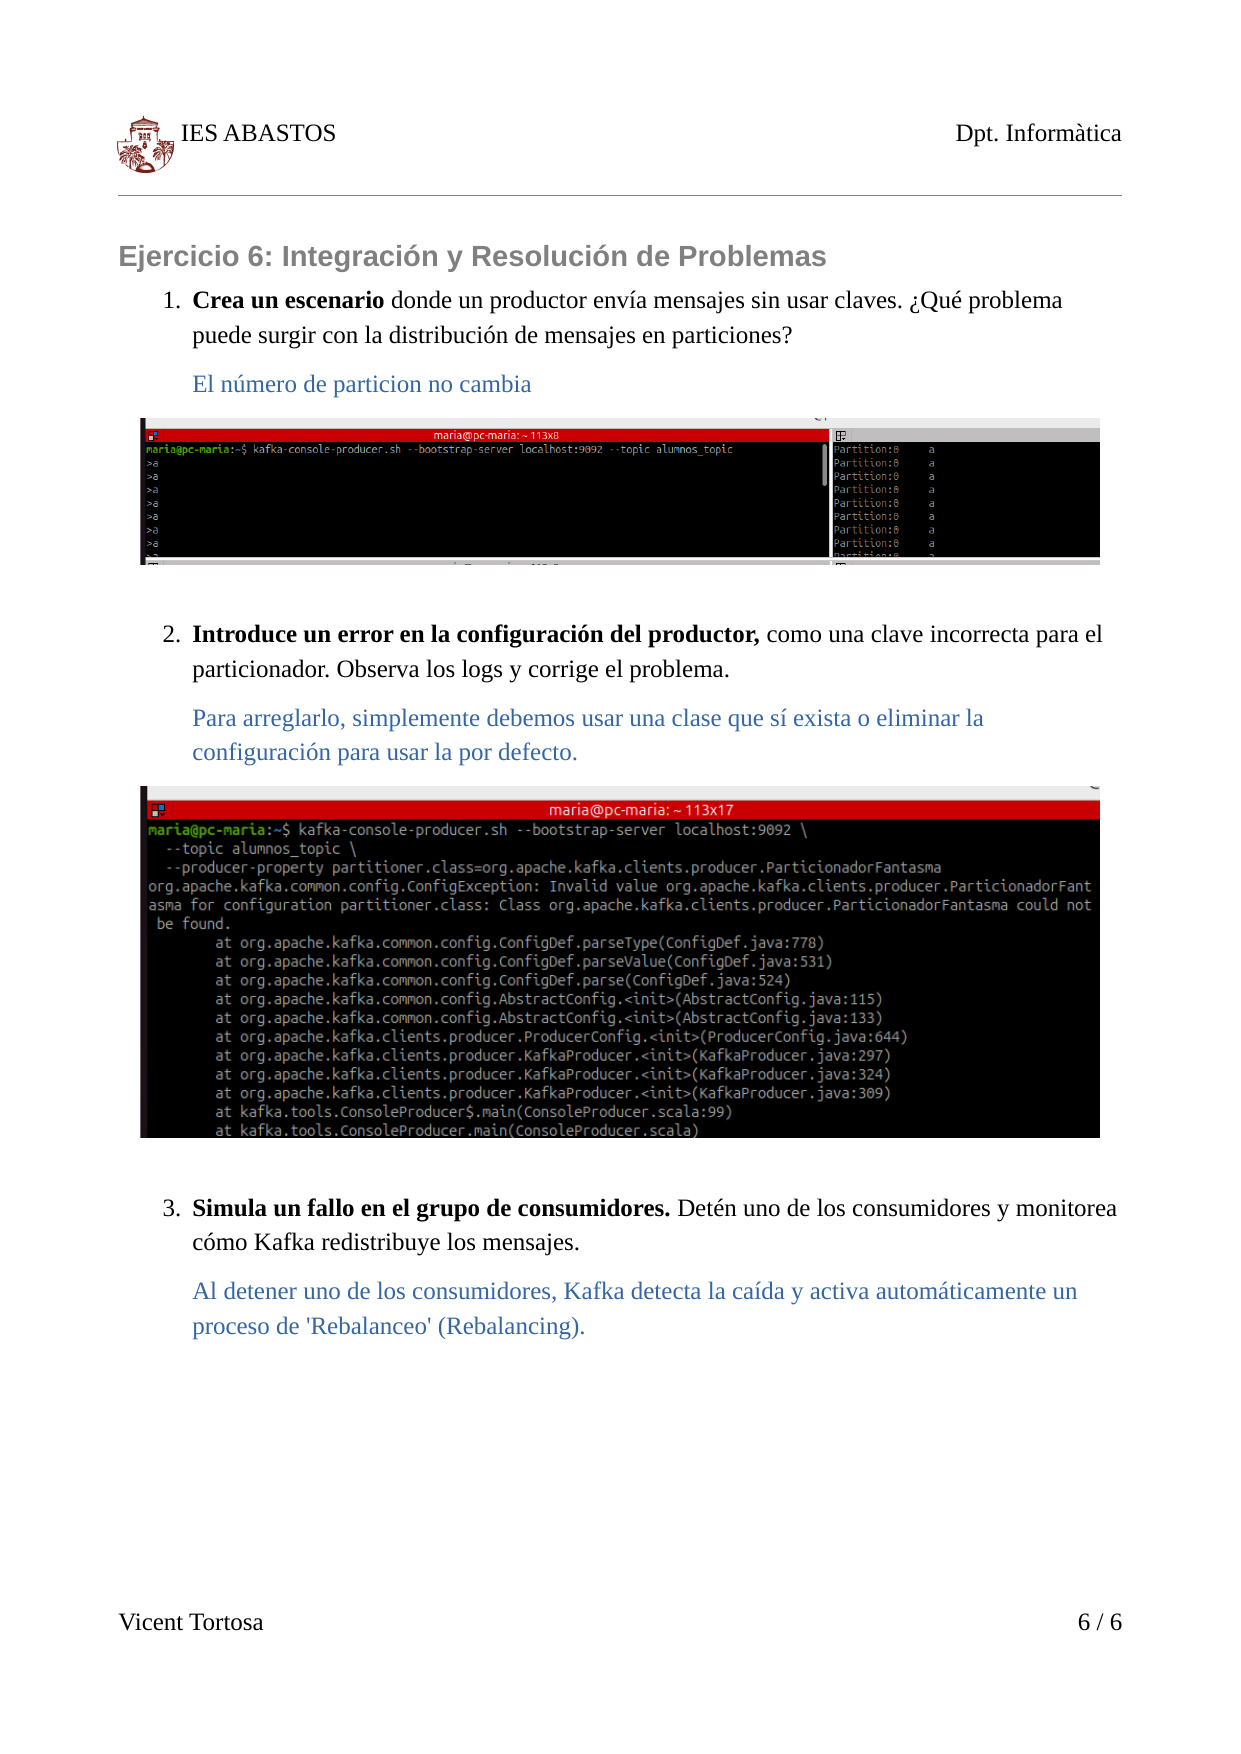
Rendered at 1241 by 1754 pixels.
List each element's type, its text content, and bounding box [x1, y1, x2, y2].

list Al detener uno de los consumidores, Kafka detecta la caída y activa automáticamente un proceso de 'Rebalanceo' (Rebalancing). [162, 1276, 1122, 1339]
list Simula un fallo en el grupo de consumidores. Detén uno de los consumidores y monitorea cómo Kafka redistribuye los mensajes. [162, 1193, 1122, 1256]
picture [140, 786, 1100, 1138]
list Introduce un error en la configuración del productor, como una clave incorrecta para el particionador. Observa los logs y corrige el problema. [162, 619, 1122, 683]
list Para arreglarlo, simplemente debemos usar una clase que sí exista o eliminar la configuración para usar la por defecto. [162, 703, 1122, 766]
picture [140, 418, 1100, 565]
list Crea un escenario donde un productor envía mensajes sin usar claves. ¿Qué problema puede surgir con la distribución de mensajes en particiones? [162, 286, 1122, 349]
list El número de particion no cambia [162, 369, 1122, 398]
subtitle Ejercicio 6: Integración y Resolución de Problemas [118, 239, 1122, 273]
picture [112, 110, 178, 181]
